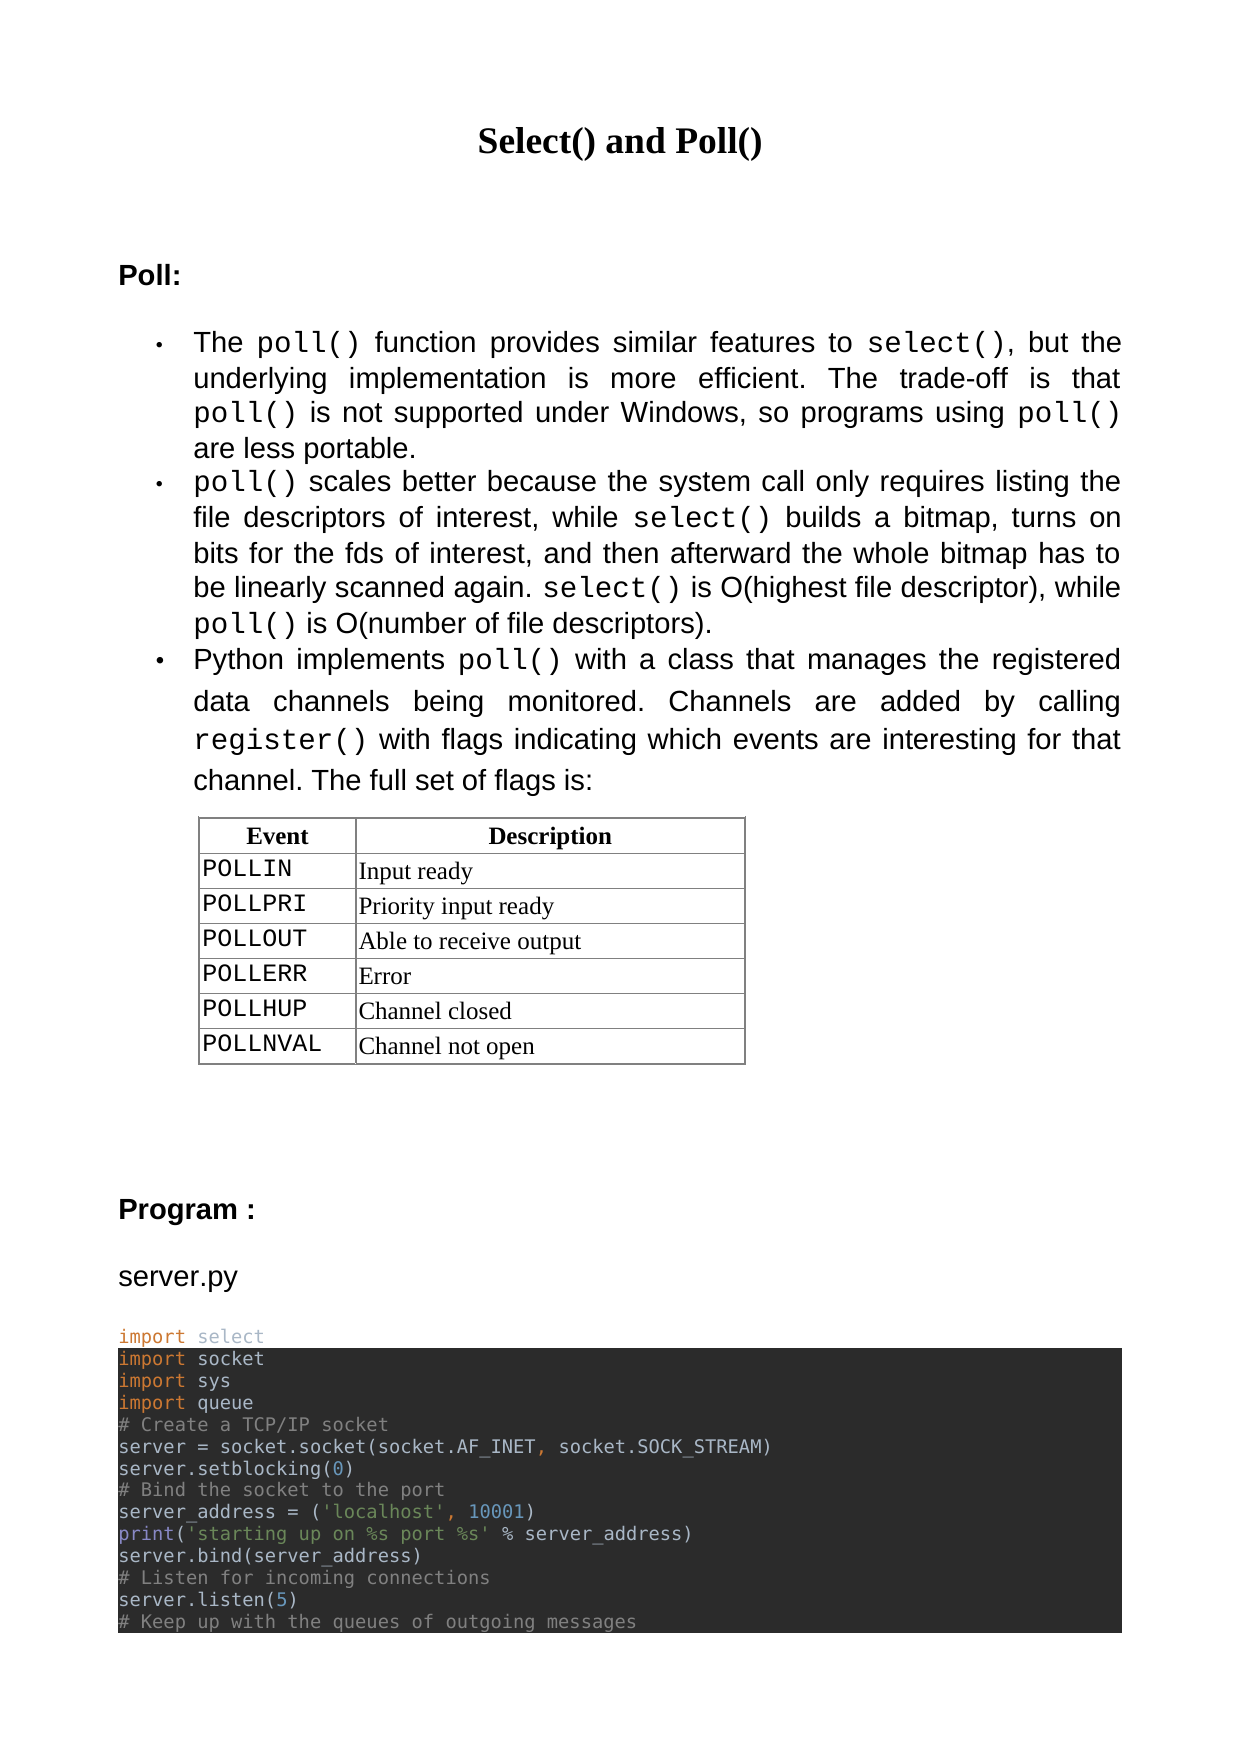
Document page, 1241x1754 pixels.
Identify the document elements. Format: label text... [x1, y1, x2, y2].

table_cell Able to receive output [357, 924, 744, 957]
text import socket [118, 1348, 1122, 1370]
table_cell POLLPRI [200, 889, 355, 922]
table_cell Input ready [357, 854, 744, 887]
table_cell POLLERR [200, 959, 355, 992]
text print('starting up on %s port %s' % server_address) [118, 1523, 1122, 1545]
text Poll: [118, 258, 1122, 291]
text # Bind the socket to the port [118, 1479, 1122, 1501]
list The poll() function provides similar features to select(), but the underlying implementation is more efficient. The trade-off is that poll() is not supported under Windows, so programs using poll() are less portable. [156, 325, 1122, 464]
table_cell POLLHUP [200, 994, 355, 1027]
table_cell POLLIN [200, 854, 355, 887]
table_cell Channel closed [357, 994, 744, 1027]
table_cell Channel not open [357, 1029, 744, 1062]
text import select [118, 1326, 1122, 1348]
text # Listen for incoming connections [118, 1567, 1122, 1589]
text import queue [118, 1392, 1122, 1414]
text server.setblocking(0) [118, 1458, 1122, 1479]
table_cell Error [357, 959, 744, 992]
text server_address = ('localhost', 10001) [118, 1501, 1122, 1523]
text server = socket.socket(socket.AF_INET, socket.SOCK_STREAM) [118, 1436, 1122, 1458]
text import sys [118, 1370, 1122, 1392]
table_cell Priority input ready [357, 889, 744, 922]
table_header Description [357, 819, 744, 852]
text server.bind(server_address) [118, 1545, 1122, 1567]
table_cell POLLOUT [200, 924, 355, 957]
table_cell POLLNVAL [200, 1029, 355, 1062]
text # Create a TCP/IP socket [118, 1414, 1122, 1436]
text Program : [118, 1192, 1122, 1226]
list Python implements poll() with a class that manages the registered data channels being monitored. Channels are added by calling register() with flags indicating which events are interesting for that channel. The full set of flags is: [156, 642, 1122, 797]
text server.listen(5) [118, 1589, 1122, 1611]
list poll() scales better because the system call only requires listing the file descriptors of interest, while select() builds a bitmap, turns on bits for the fds of interest, and then afterward the whole bitmap has to be linearly scanned again. select() is O(highest file descriptor), while poll() is O(number of file descriptors). [156, 464, 1122, 642]
table_header Event [200, 819, 355, 852]
text # Keep up with the queues of outgoing messages [118, 1611, 1122, 1633]
text server.py [118, 1259, 1122, 1293]
